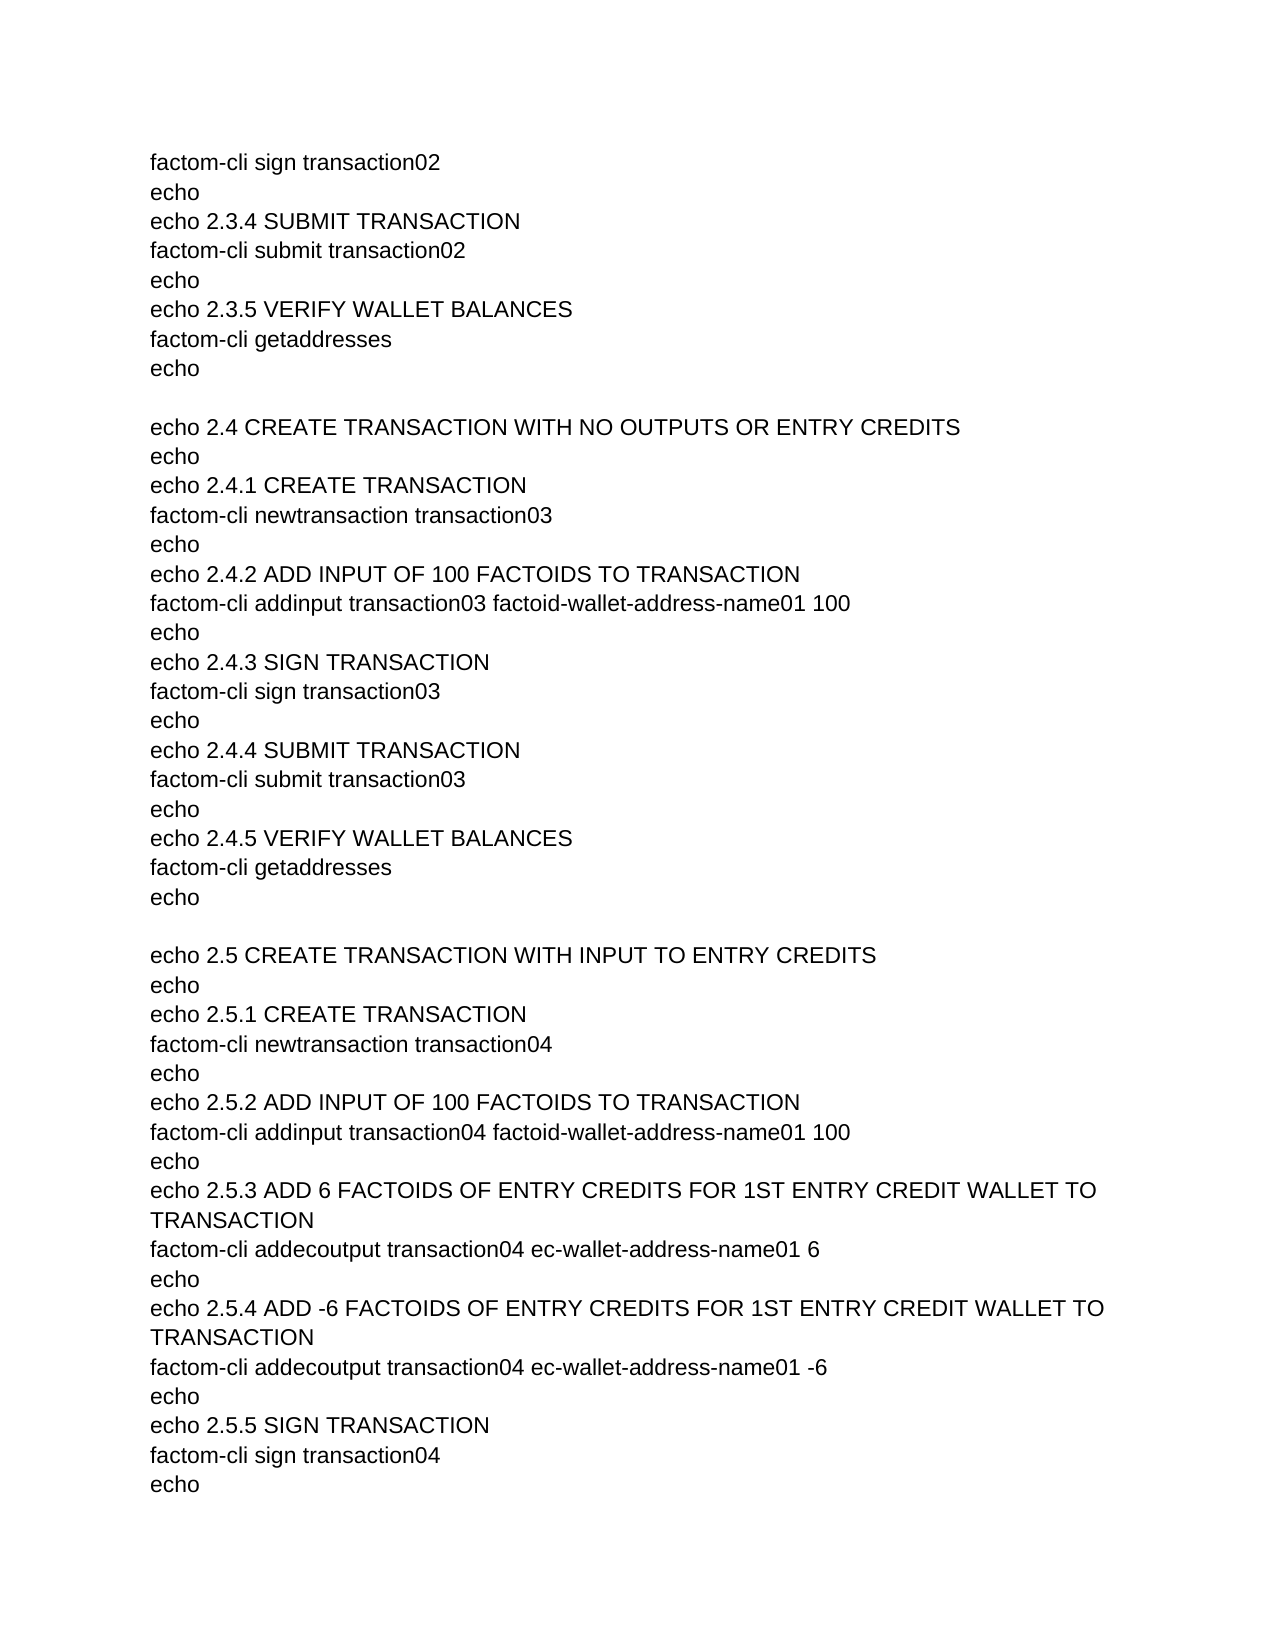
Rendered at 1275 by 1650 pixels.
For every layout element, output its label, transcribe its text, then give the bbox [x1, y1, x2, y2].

text echo 2.3.5 VERIFY WALLET BALANCES [150, 297, 1125, 322]
text echo 2.5.1 CREATE TRANSACTION [150, 1002, 1125, 1027]
text echo 2.5 CREATE TRANSACTION WITH INPUT TO ENTRY CREDITS [150, 943, 1125, 969]
text echo 2.5.4 ADD -6 FACTOIDS OF ENTRY CREDITS FOR 1ST ENTRY CREDIT WALLET TO TRANSACTION [150, 1296, 1125, 1351]
text echo 2.3.4 SUBMIT TRANSACTION [150, 209, 1125, 234]
text factom-cli sign transaction02 [150, 150, 1125, 176]
text factom-cli getaddresses [150, 855, 1125, 881]
text echo [150, 444, 1125, 469]
text echo 2.4.3 SIGN TRANSACTION [150, 649, 1125, 675]
text factom-cli getaddresses [150, 326, 1125, 352]
text echo [150, 708, 1125, 734]
text echo 2.5.2 ADD INPUT OF 100 FACTOIDS TO TRANSACTION [150, 1090, 1125, 1116]
text factom-cli submit transaction03 [150, 767, 1125, 792]
text echo 2.4 CREATE TRANSACTION WITH NO OUTPUTS OR ENTRY CREDITS [150, 414, 1125, 440]
text factom-cli sign transaction04 [150, 1442, 1125, 1468]
text factom-cli addecoutput transaction04 ec-wallet-address-name01 6 [150, 1237, 1125, 1262]
text factom-cli newtransaction transaction03 [150, 502, 1125, 528]
text echo 2.5.3 ADD 6 FACTOIDS OF ENTRY CREDITS FOR 1ST ENTRY CREDIT WALLET TO TRANSACTION [150, 1178, 1125, 1233]
text echo [150, 796, 1125, 822]
text echo [150, 1266, 1125, 1292]
text echo [150, 356, 1125, 381]
text factom-cli sign transaction03 [150, 679, 1125, 704]
text echo [150, 1149, 1125, 1174]
text factom-cli addinput transaction03 factoid-wallet-address-name01 100 [150, 591, 1125, 616]
text echo [150, 267, 1125, 293]
text factom-cli newtransaction transaction04 [150, 1031, 1125, 1057]
text echo [150, 972, 1125, 998]
text echo [150, 532, 1125, 557]
text echo [150, 179, 1125, 205]
text factom-cli addinput transaction04 factoid-wallet-address-name01 100 [150, 1119, 1125, 1145]
text echo [150, 620, 1125, 646]
text factom-cli submit transaction02 [150, 238, 1125, 264]
text echo [150, 1061, 1125, 1086]
text echo 2.5.5 SIGN TRANSACTION [150, 1413, 1125, 1439]
text factom-cli addecoutput transaction04 ec-wallet-address-name01 -6 [150, 1354, 1125, 1380]
text echo 2.4.1 CREATE TRANSACTION [150, 473, 1125, 499]
text echo [150, 884, 1125, 910]
text echo [150, 1472, 1125, 1497]
text echo 2.4.4 SUBMIT TRANSACTION [150, 737, 1125, 763]
text echo [150, 1384, 1125, 1409]
text echo 2.4.5 VERIFY WALLET BALANCES [150, 826, 1125, 851]
text echo 2.4.2 ADD INPUT OF 100 FACTOIDS TO TRANSACTION [150, 561, 1125, 587]
